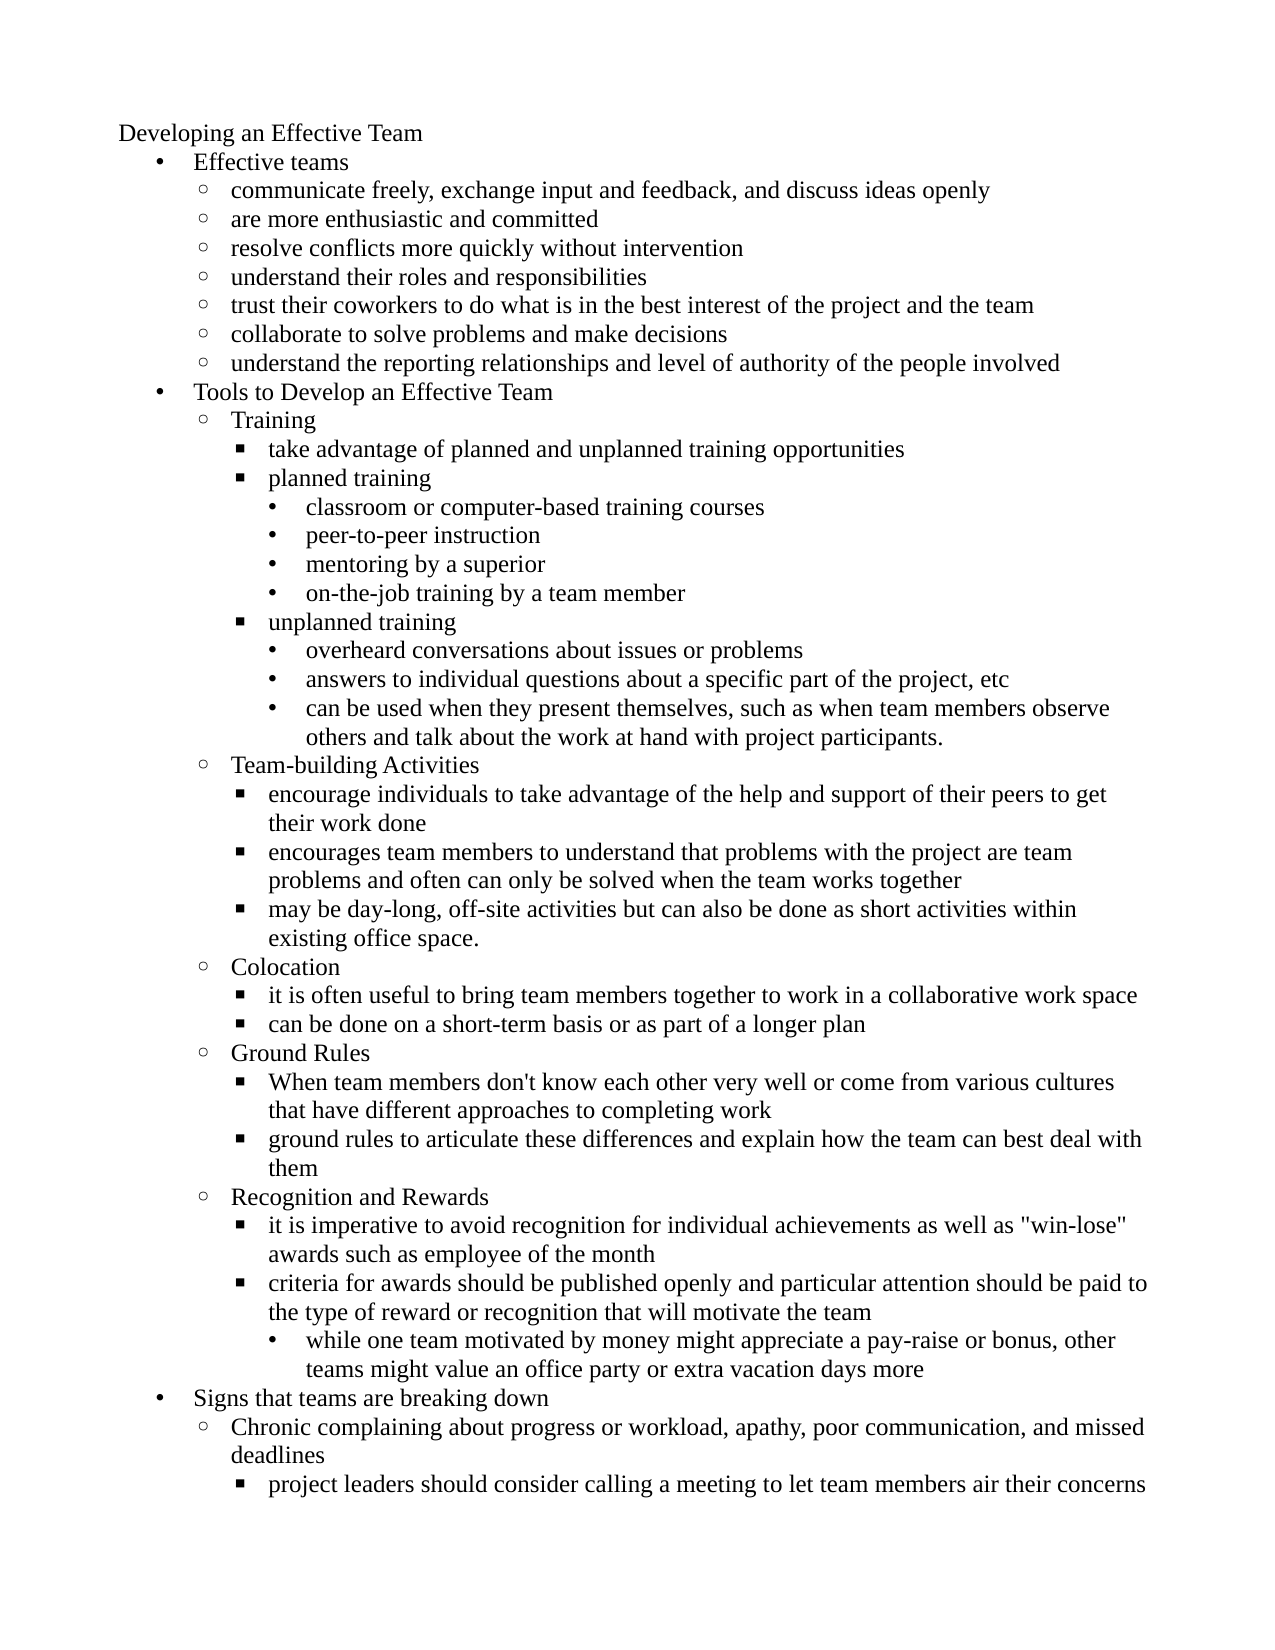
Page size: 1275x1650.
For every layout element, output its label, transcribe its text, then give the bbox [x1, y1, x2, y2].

list classroom or computer-based training courses [268, 492, 1157, 521]
list may be day-long, off-site activities but can also be done as short activities within existing office space. [231, 894, 1157, 952]
list project leaders should consider calling a meeting to let team members air their concerns [231, 1469, 1157, 1498]
list unplanned training [231, 607, 1157, 636]
list encourage individuals to take advantage of the help and support of their peers to get their work done [231, 779, 1157, 837]
list criteria for awards should be published openly and particular attention should be paid to the type of reward or recognition that will motivate the team [231, 1268, 1157, 1326]
list When team members don't know each other very well or come from various cultures that have different approaches to completing work [231, 1067, 1157, 1124]
list trust their coworkers to do what is in the best interest of the project and the team [193, 291, 1157, 319]
list encourages team members to understand that problems with the project are team problems and often can only be solved when the team works together [231, 837, 1157, 894]
list resolve conflicts more quickly without intervention [193, 233, 1157, 262]
list planned training [231, 463, 1157, 492]
list Training [193, 406, 1157, 434]
list it is often useful to bring team members together to work in a collaborative work space [231, 981, 1157, 1009]
list while one team motivated by money might appreciate a pay-raise or bonus, other teams might value an office party or extra vacation days more [268, 1326, 1157, 1383]
list understand their roles and responsibilities [193, 262, 1157, 291]
list Ground Rules [193, 1038, 1157, 1067]
list Team-building Activities [193, 751, 1157, 779]
list collaborate to solve problems and make decisions [193, 319, 1157, 348]
list understand the reporting relationships and level of authority of the people involved [193, 348, 1157, 377]
list mentoring by a superior [268, 549, 1157, 578]
list Colocation [193, 952, 1157, 981]
list can be used when they present themselves, such as when team members observe others and talk about the work at hand with project participants. [268, 693, 1157, 751]
list answers to individual questions about a specific part of the project, etc [268, 664, 1157, 693]
list Effective teams [156, 147, 1157, 176]
list overheard conversations about issues or problems [268, 636, 1157, 664]
list Tools to Develop an Effective Team [156, 377, 1157, 406]
list communicate freely, exchange input and feedback, and discuss ideas openly [193, 176, 1157, 204]
list Signs that teams are breaking down [156, 1383, 1157, 1412]
list are more enthusiastic and committed [193, 204, 1157, 233]
list can be done on a short-term basis or as part of a longer plan [231, 1009, 1157, 1038]
list Chronic complaining about progress or workload, apathy, poor communication, and missed deadlines [193, 1412, 1157, 1469]
list on-the-job training by a team member [268, 578, 1157, 607]
list Recognition and Rewards [193, 1182, 1157, 1211]
list ground rules to articulate these differences and explain how the team can best deal with them [231, 1124, 1157, 1182]
list take advantage of planned and unplanned training opportunities [231, 434, 1157, 463]
list peer-to-peer instruction [268, 521, 1157, 549]
text Developing an Effective Team [118, 118, 1157, 147]
list it is imperative to avoid recognition for individual achievements as well as "win-lose" awards such as employee of the month [231, 1211, 1157, 1268]
